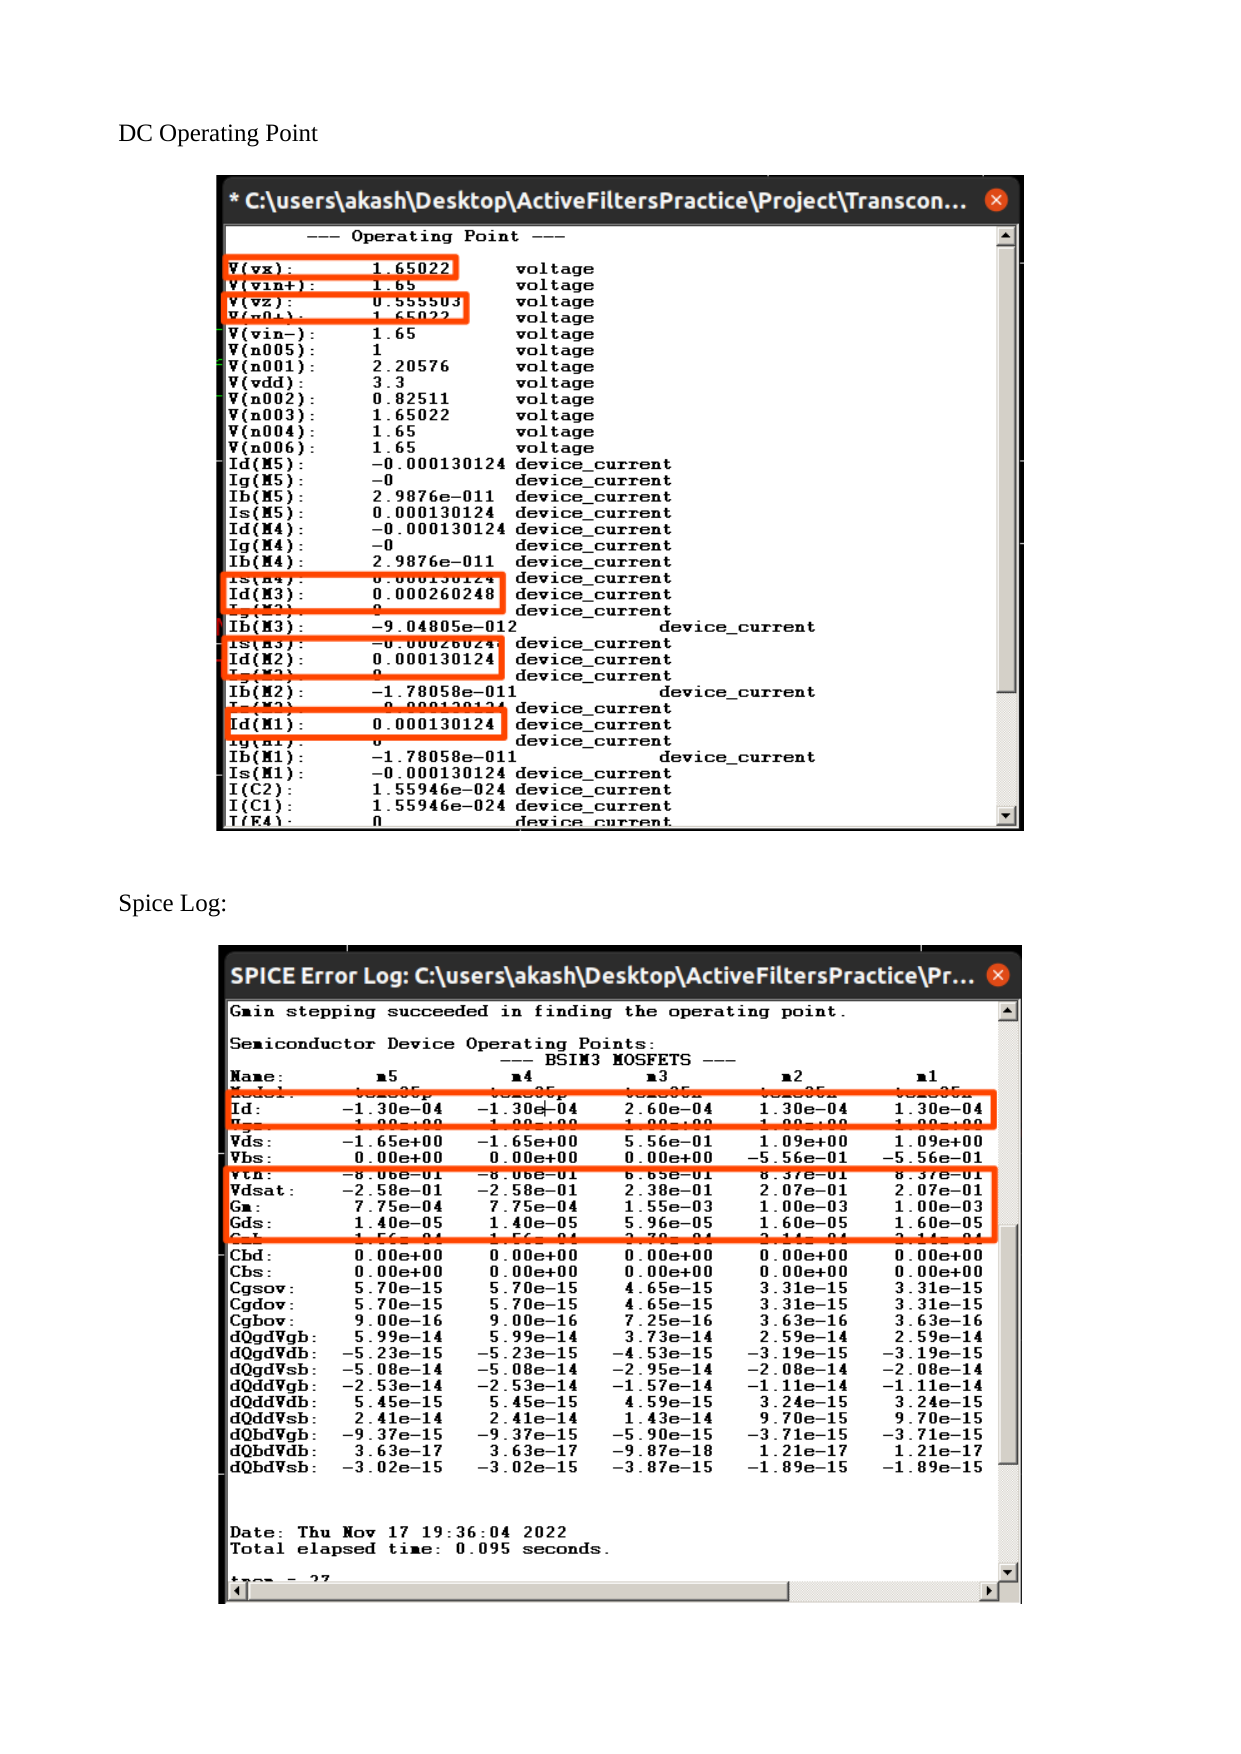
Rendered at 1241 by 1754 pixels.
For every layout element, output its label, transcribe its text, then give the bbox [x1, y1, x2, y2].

picture [216, 175, 1024, 831]
text Spice Log: [118, 888, 1122, 917]
picture [218, 945, 1022, 1604]
text DC Operating Point [118, 118, 1122, 147]
